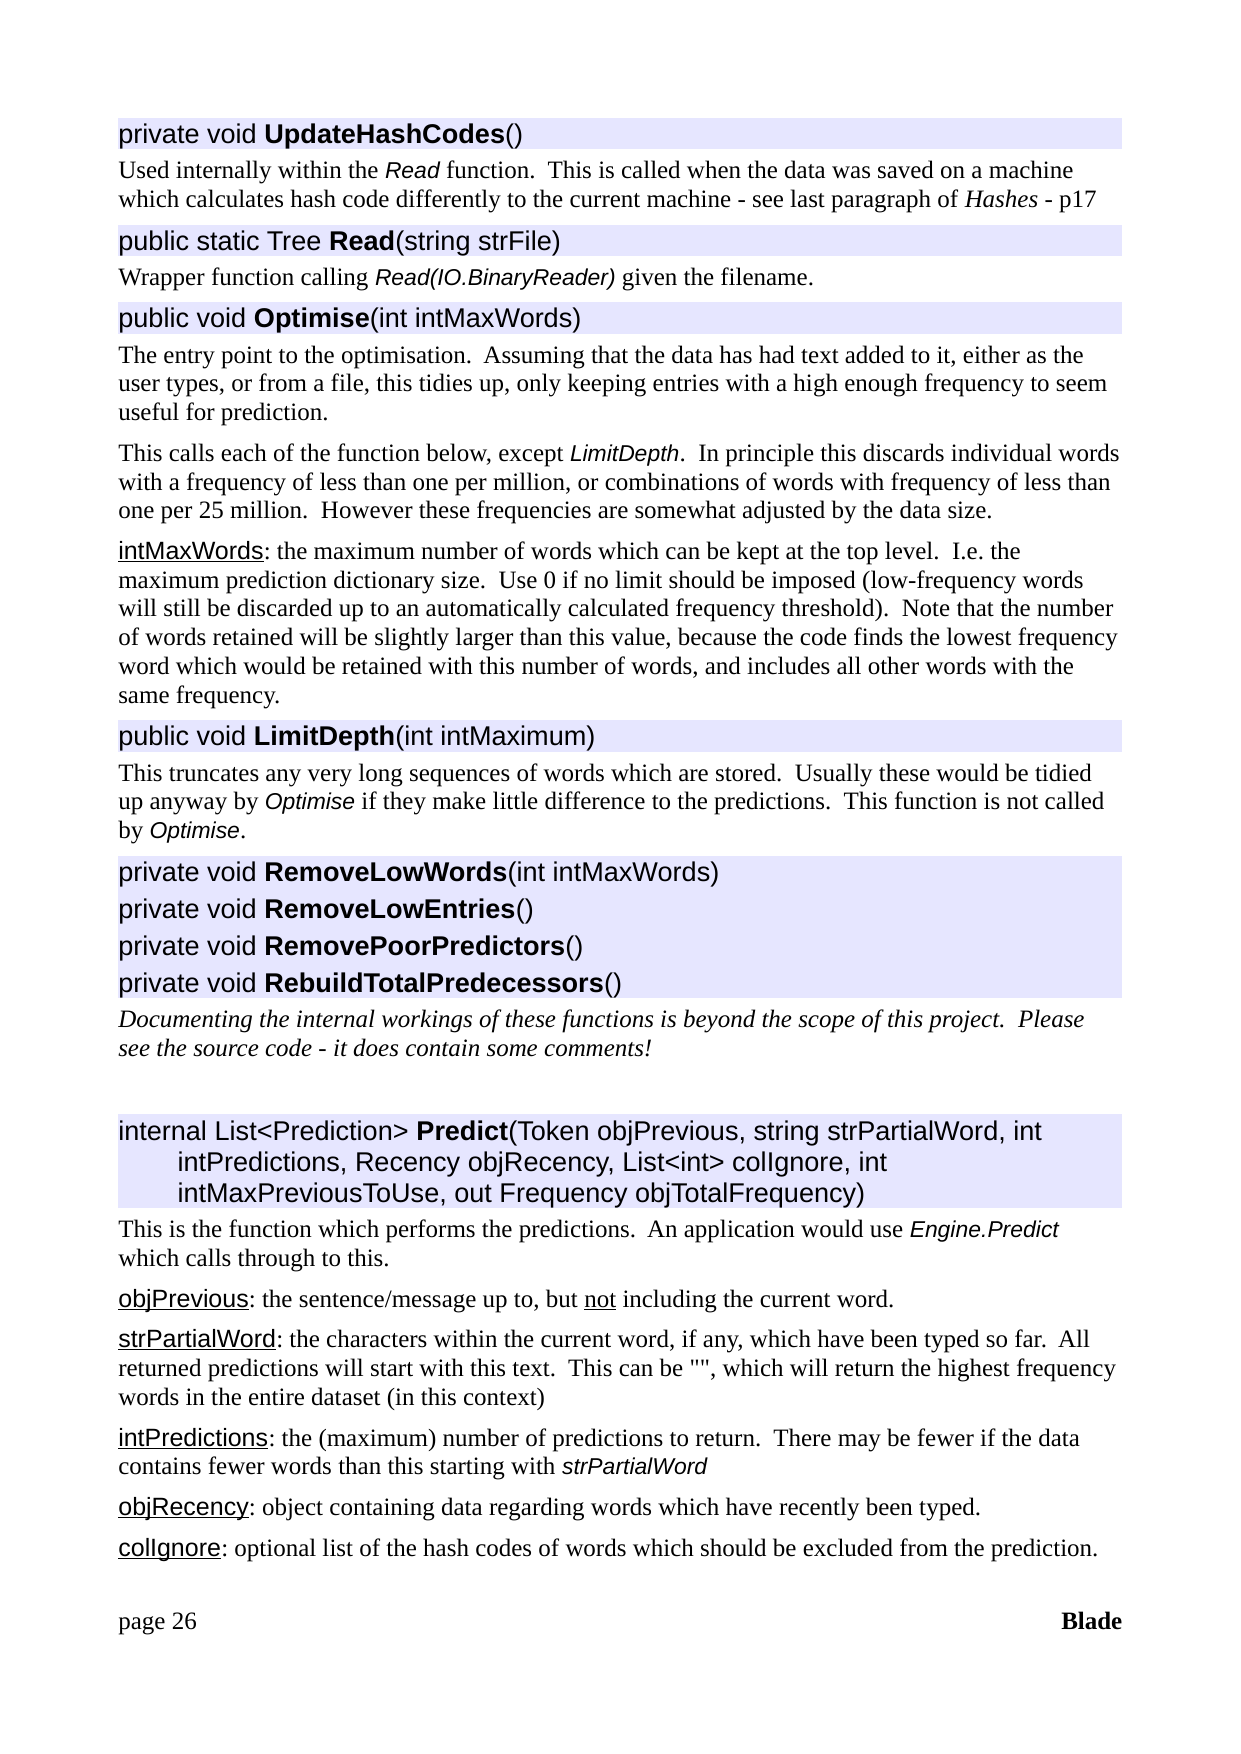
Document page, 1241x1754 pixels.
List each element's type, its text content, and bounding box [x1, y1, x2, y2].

text public void Optimise(int intMaxWords) [118, 302, 1122, 334]
text public static Tree Read(string strFile) [118, 225, 1122, 256]
text intMaxWords: the maximum number of words which can be kept at the top level. I.e. the maximum prediction dictionary size. Use 0 if no limit should be imposed (low-frequency words will still be discarded up to an automatically calculated frequency threshold). Note that the number of words retained will be slightly larger than this value, because the code finds the lowest frequency word which would be retained with this number of words, and includes all other words with the same frequency. [118, 536, 1122, 708]
text internal List<Prediction> Predict(Token objPrevious, string strPartialWord, int intPredictions, Recency objRecency, List<int> colIgnore, int intMaxPreviousToUse, out Frequency objTotalFrequency) [118, 1114, 1122, 1208]
text private void RemovePoorPredictors() [118, 930, 1122, 961]
text strPartialWord: the characters within the current word, if any, which have been typed so far. All returned predictions will start with this text. This can be "", which will return the highest frequency words in the entire dataset (in this context) [118, 1324, 1122, 1411]
text intPredictions: the (maximum) number of predictions to return. There may be fewer if the data contains fewer words than this starting with strPartialWord [118, 1422, 1122, 1480]
text private void RemoveLowEntries() [118, 893, 1122, 924]
text Used internally within the Read function. This is called when the data was saved on a machine which calculates hash code differently to the current machine - see last paragraph of Hashes - p16 [118, 155, 1122, 213]
text This is the function which performs the predictions. An application would use Engine.Predict which calls through to this. [118, 1214, 1122, 1272]
text This calls each of the function below, except LimitDepth. In principle this discards individual words with a frequency of less than one per million, or combinations of words with frequency of less than one per 25 million. However these frequencies are somewhat adjusted by the data size. [118, 438, 1122, 524]
text private void RebuildTotalPredecessors() [118, 967, 1122, 998]
text objPrevious: the sentence/message up to, but not including the current word. [118, 1283, 1122, 1312]
text Wrapper function calling Read(IO.BinaryReader) given the filename. [118, 262, 1122, 291]
text objRecency: object containing data regarding words which have recently been typed. [118, 1492, 1122, 1521]
text colIgnore: optional list of the hash codes of words which should be excluded from the prediction. [118, 1533, 1122, 1562]
text The entry point to the optimisation. Assuming that the data has had text added to it, either as the user types, or from a file, this tidies up, only keeping entries with a high enough frequency to seem useful for prediction. [118, 340, 1122, 426]
text public void LimitDepth(int intMaximum) [118, 720, 1122, 752]
text This truncates any very long sequences of words which are stored. Usually these would be tidied up anyway by Optimise if they make little difference to the predictions. This function is not called by Optimise. [118, 758, 1122, 844]
text Documenting the internal workings of these functions is beyond the scope of this project. Please see the source code - it does contain some comments! [118, 1004, 1122, 1062]
text private void UpdateHashCodes() [118, 118, 1122, 149]
text private void RemoveLowWords(int intMaxWords) [118, 856, 1122, 887]
